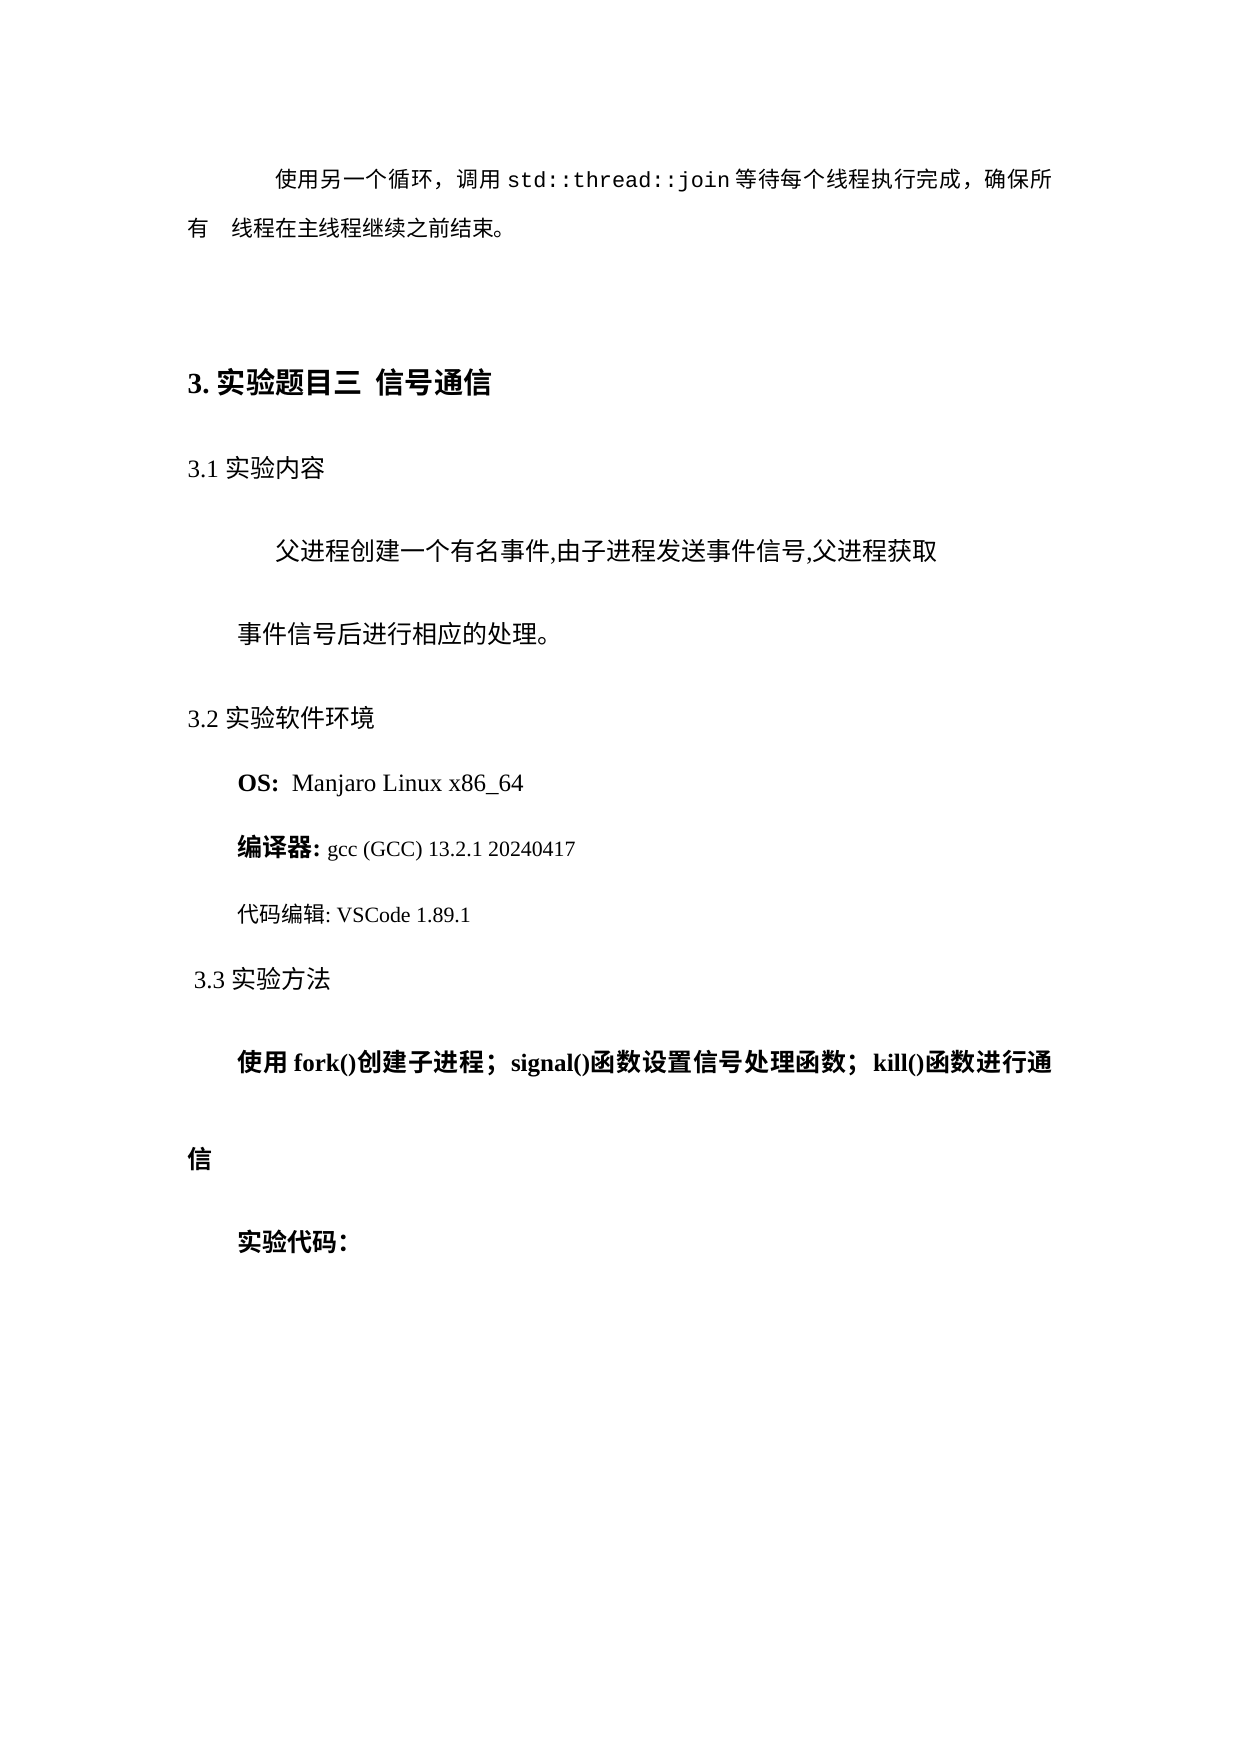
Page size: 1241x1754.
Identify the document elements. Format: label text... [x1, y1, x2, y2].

text 事件信号后进行相应的处理。 [187, 601, 1053, 666]
text 使用fork()创建子进程；signal()函数设置信号处理函数；kill()函数进行通信 [187, 1028, 1053, 1190]
subtitle 3.1 实验内容 [187, 434, 1053, 499]
text 代码编辑: VSCode 1.89.1 [187, 896, 1053, 929]
subtitle 3.3 实验方法 [187, 945, 1053, 1010]
text 父进程创建一个有名事件,由子进程发送事件信号,父进程获取 [187, 517, 1053, 582]
text OS: Manjaro Linux x86_64 [187, 767, 1053, 799]
text 编译器: gcc (GCC) 13.2.1 20240417 [187, 813, 1053, 878]
subtitle 3.2 实验软件环境 [187, 684, 1053, 749]
text 使用另一个循环，调用std::thread::join等待每个线程执行完成，确保所有 线程在主线程继续之前结束。 [187, 162, 1053, 243]
subtitle 3. 实验题目三 信号通信 [187, 348, 1053, 413]
text 实验代码： [187, 1208, 1053, 1273]
